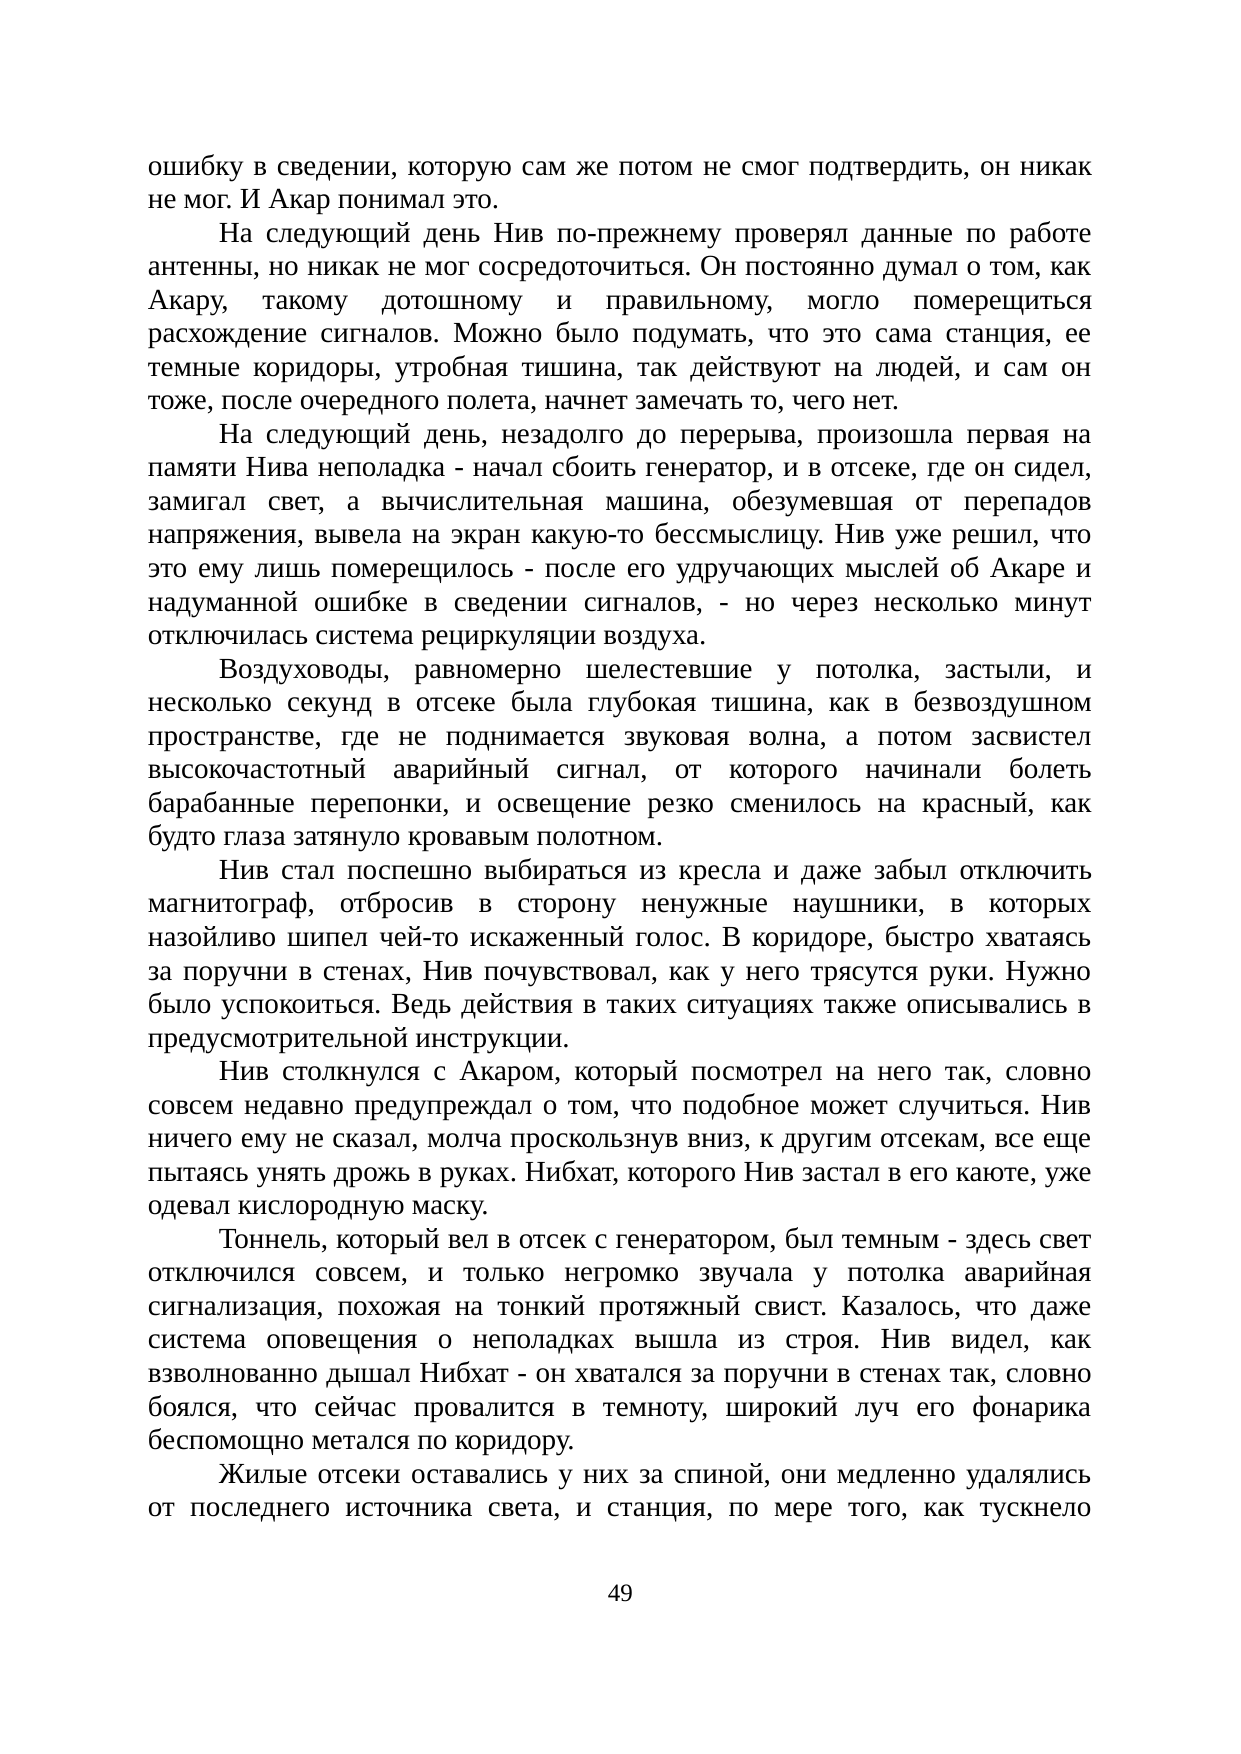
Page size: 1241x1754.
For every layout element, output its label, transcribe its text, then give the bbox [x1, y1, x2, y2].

text ошибку в сведении, которую сам же потом не смог подтвердить, он никак не мог. И Акар понимал это. [148, 148, 1093, 215]
text На следующий день Нив по-прежнему проверял данные по работе антенны, но никак не мог сосредоточиться. Он постоянно думал о том, как Акару, такому дотошному и правильному, могло померещиться расхождение сигналов. Можно было подумать, что это сама станция, ее темные коридоры, утробная тишина, так действуют на людей, и сам он тоже, после очередного полета, начнет замечать то, чего нет. [148, 215, 1093, 416]
text Воздуховоды, равномерно шелестевшие у потолка, застыли, и несколько секунд в отсеке была глубокая тишина, как в безвоздушном пространстве, где не поднимается звуковая волна, а потом засвистел высокочастотный аварийный сигнал, от которого начинали болеть барабанные перепонки, и освещение резко сменилось на красный, как будто глаза затянуло кровавым полотном. [148, 651, 1093, 852]
text Тоннель, который вел в отсек с генератором, был темным - здесь свет отключился совсем, и только негромко звучала у потолка аварийная сигнализация, похожая на тонкий протяжный свист. Казалось, что даже система оповещения о неполадках вышла из строя. Нив видел, как взволнованно дышал Нибхат - он хватался за поручни в стенах так, словно боялся, что сейчас провалится в темноту, широкий луч его фонарика беспомощно метался по коридору. [148, 1221, 1093, 1456]
text Нив стал поспешно выбираться из кресла и даже забыл отключить магнитограф, отбросив в сторону ненужные наушники, в которых назойливо шипел чей-то искаженный голос. В коридоре, быстро хватаясь за поручни в стенах, Нив почувствовал, как у него трясутся руки. Нужно было успокоиться. Ведь действия в таких ситуациях также описывались в предусмотрительной инструкции. [148, 852, 1093, 1053]
text На следующий день, незадолго до перерыва, произошла первая на памяти Нива неполадка - начал сбоить генератор, и в отсеке, где он сидел, замигал свет, а вычислительная машина, обезумевшая от перепадов напряжения, вывела на экран какую-то бессмыслицу. Нив уже решил, что это ему лишь померещилось - после его удручающих мыслей об Акаре и надуманной ошибке в сведении сигналов, - но через несколько минут отключилась система рециркуляции воздуха. [148, 416, 1093, 651]
text Жилые отсеки оставались у них за спиной, они медленно удалялись от последнего источника света, и станция, по мере того, как тускнело [148, 1456, 1093, 1523]
text Нив столкнулся с Акаром, который посмотрел на него так, словно совсем недавно предупреждал о том, что подобное может случиться. Нив ничего ему не сказал, молча проскользнув вниз, к другим отсекам, все еще пытаясь унять дрожь в руках. Нибхат, которого Нив застал в его каюте, уже одевал кислородную маску. [148, 1053, 1093, 1221]
